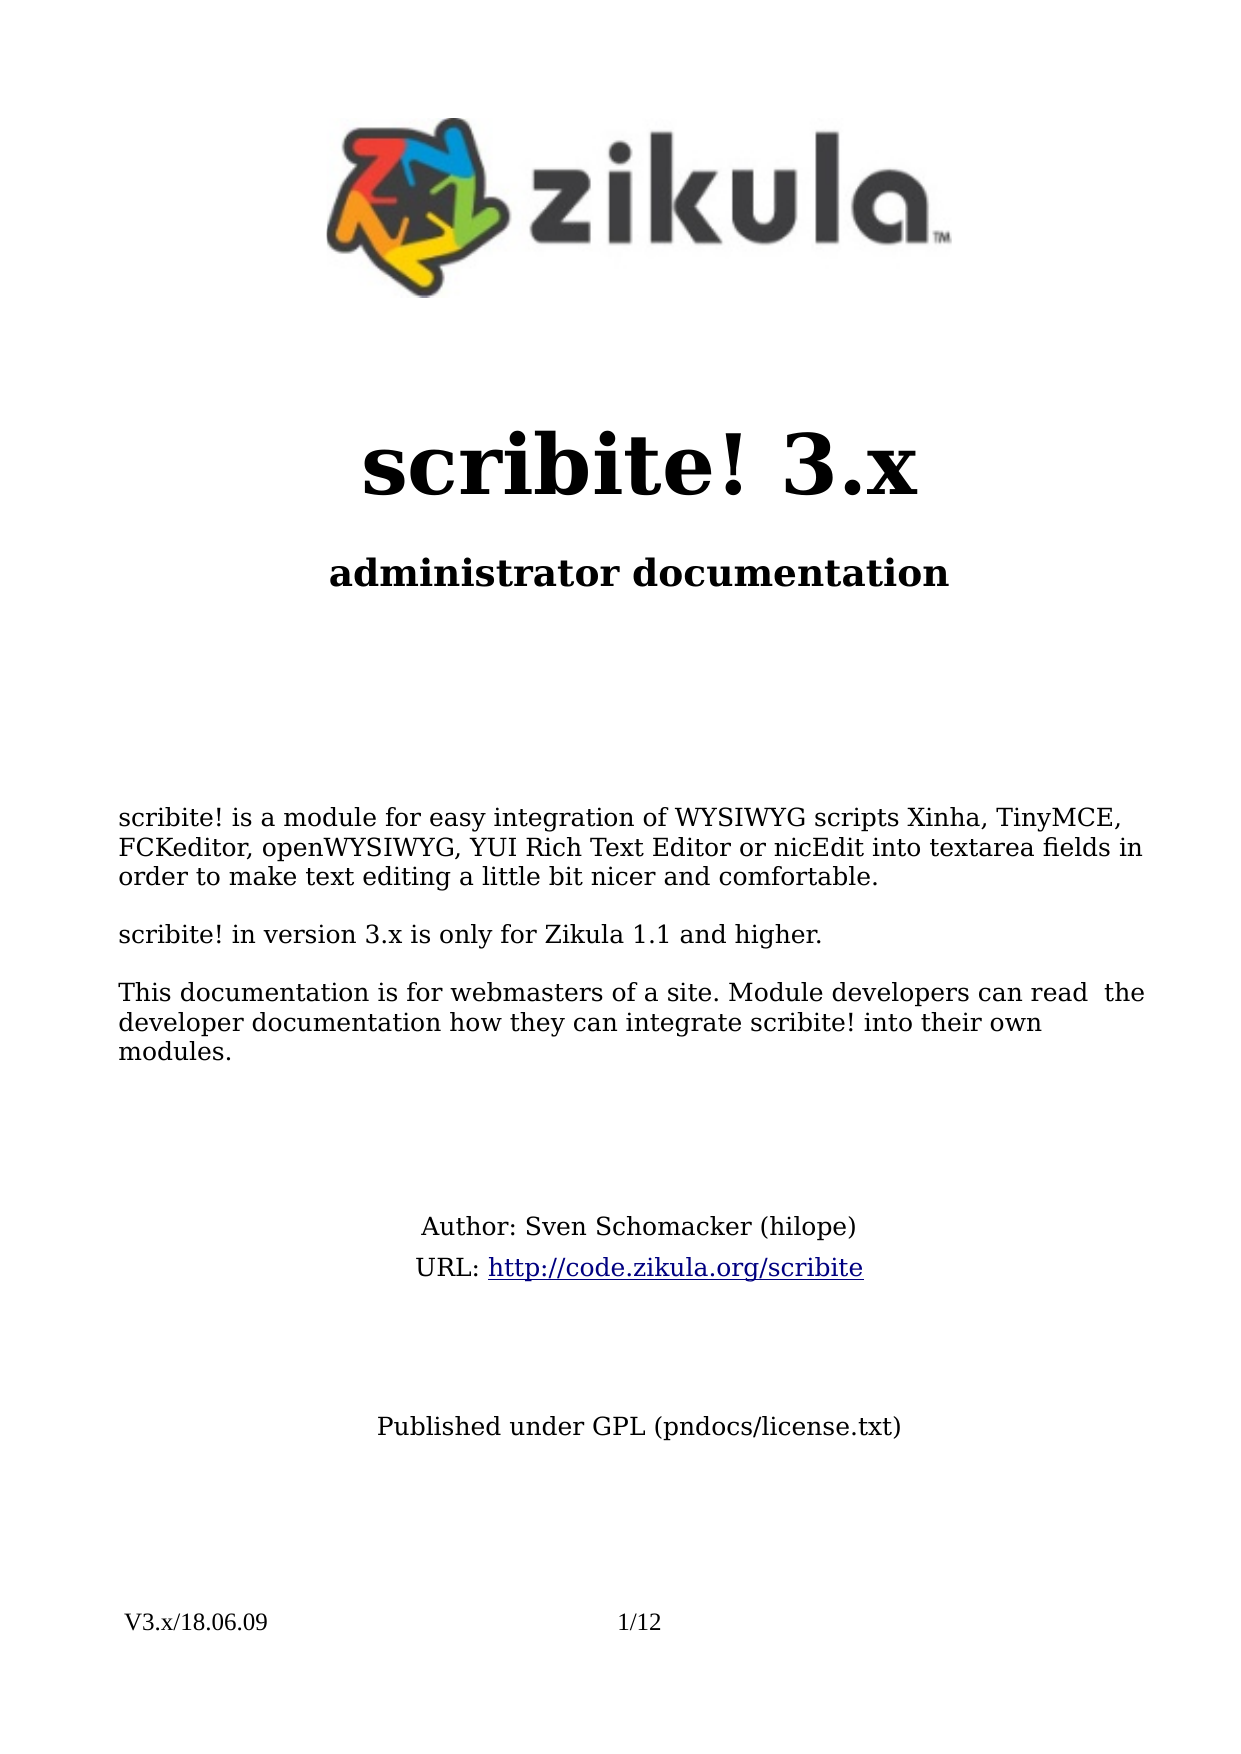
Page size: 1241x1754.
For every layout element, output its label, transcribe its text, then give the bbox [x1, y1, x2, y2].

text Author: Sven Schomacker (hilope) [118, 1212, 1160, 1241]
picture [326, 118, 952, 298]
subtitle administrator documentation [118, 551, 1160, 595]
text This documentation is for webmasters of a site. Module developers can read the developer documentation how they can integrate scribite! into their own modules. [118, 979, 1160, 1066]
text scribite! is a module for easy integration of WYSIWYG scripts Xinha, TinyMCE, FCKeditor, openWYSIWYG, YUI Rich Text Editor or nicEdit into textarea fields in order to make text editing a little bit nicer and comfortable. [118, 804, 1160, 891]
text URL: http://code.zikula.org/scribite [118, 1254, 1160, 1283]
subtitle scribite! 3.x [118, 416, 1160, 514]
text Published under GPL (pndocs/license.txt) [118, 1412, 1160, 1441]
text scribite! in version 3.x is only for Zikula 1.1 and higher. [118, 920, 1160, 949]
